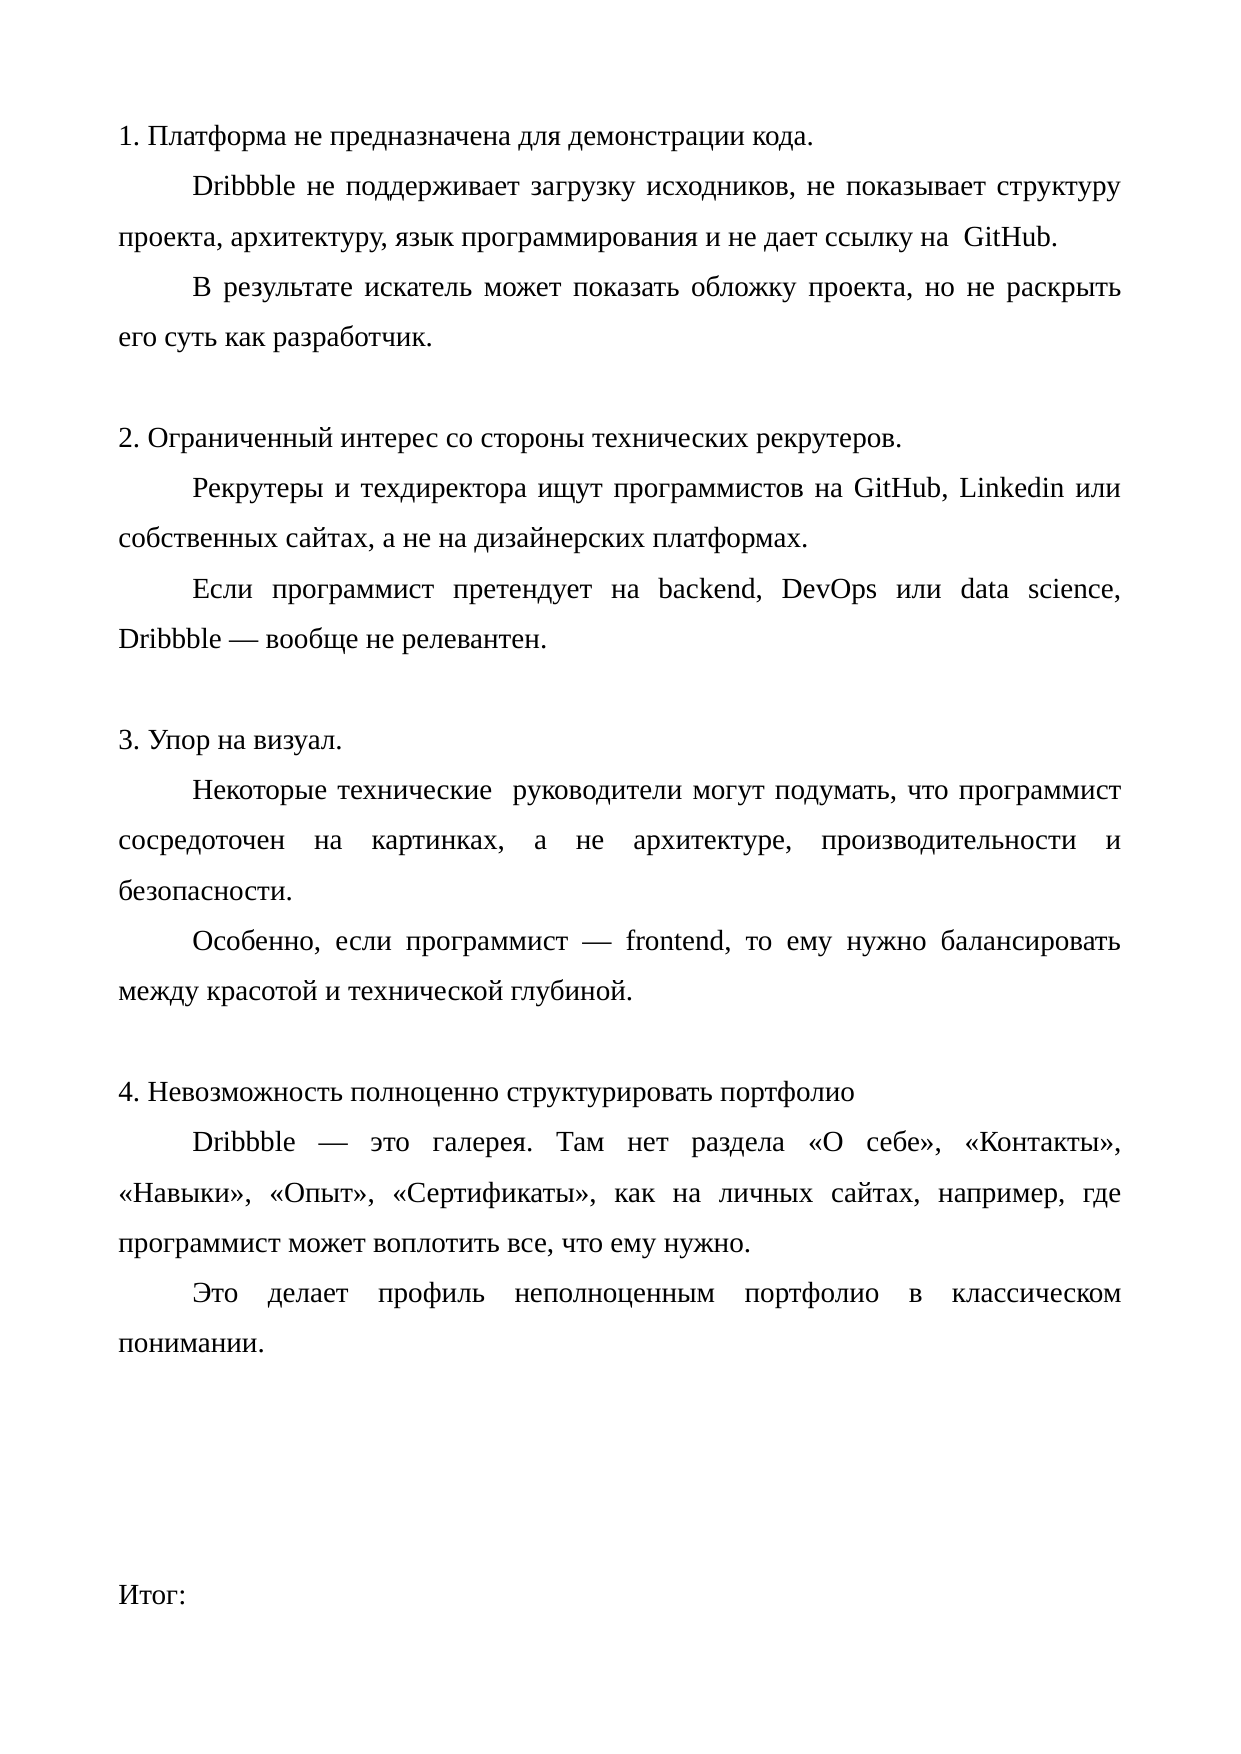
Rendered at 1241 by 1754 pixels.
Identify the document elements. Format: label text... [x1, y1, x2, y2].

text Некоторые технические руководители могут подумать, что программист сосредоточен на картинках, а не архитектуре, производительности и безопасности. [118, 772, 1122, 906]
text Особенно, если программист — frontend, то ему нужно балансировать между красотой и технической глубиной. [118, 923, 1122, 1007]
text 4. Невозможность полноценно структурировать портфолио [118, 1074, 1122, 1108]
text 3. Упор на визуал. [118, 722, 1122, 755]
text 2. Ограниченный интерес со стороны технических рекрутеров. [118, 420, 1122, 453]
text В результате искатель может показать обложку проекта, но не раскрыть его суть как разработчик. [118, 269, 1122, 353]
text Dribbble — это галерея. Там нет раздела «О себе», «Контакты», «Навыки», «Опыт», «Сертификаты», как на личных сайтах, например, где программист может воплотить все, что ему нужно. [118, 1124, 1122, 1258]
text Итог: [118, 1577, 1122, 1611]
text 1. Платформа не предназначена для демонстрации кода. [118, 118, 1122, 152]
text Рекрутеры и техдиректора ищут программистов на GitHub, Linkedin или собственных сайтах, а не на дизайнерских платформах. [118, 470, 1122, 554]
text Если программист претендует на backend, DevOps или data science, Dribbble — вообще не релевантен. [118, 571, 1122, 655]
text Это делает профиль неполноценным портфолио в классическом понимании. [118, 1275, 1122, 1359]
text Dribbble не поддерживает загрузку исходников, не показывает структуру проекта, архитектуру, язык программирования и не дает ссылку на GitHub. [118, 168, 1122, 252]
